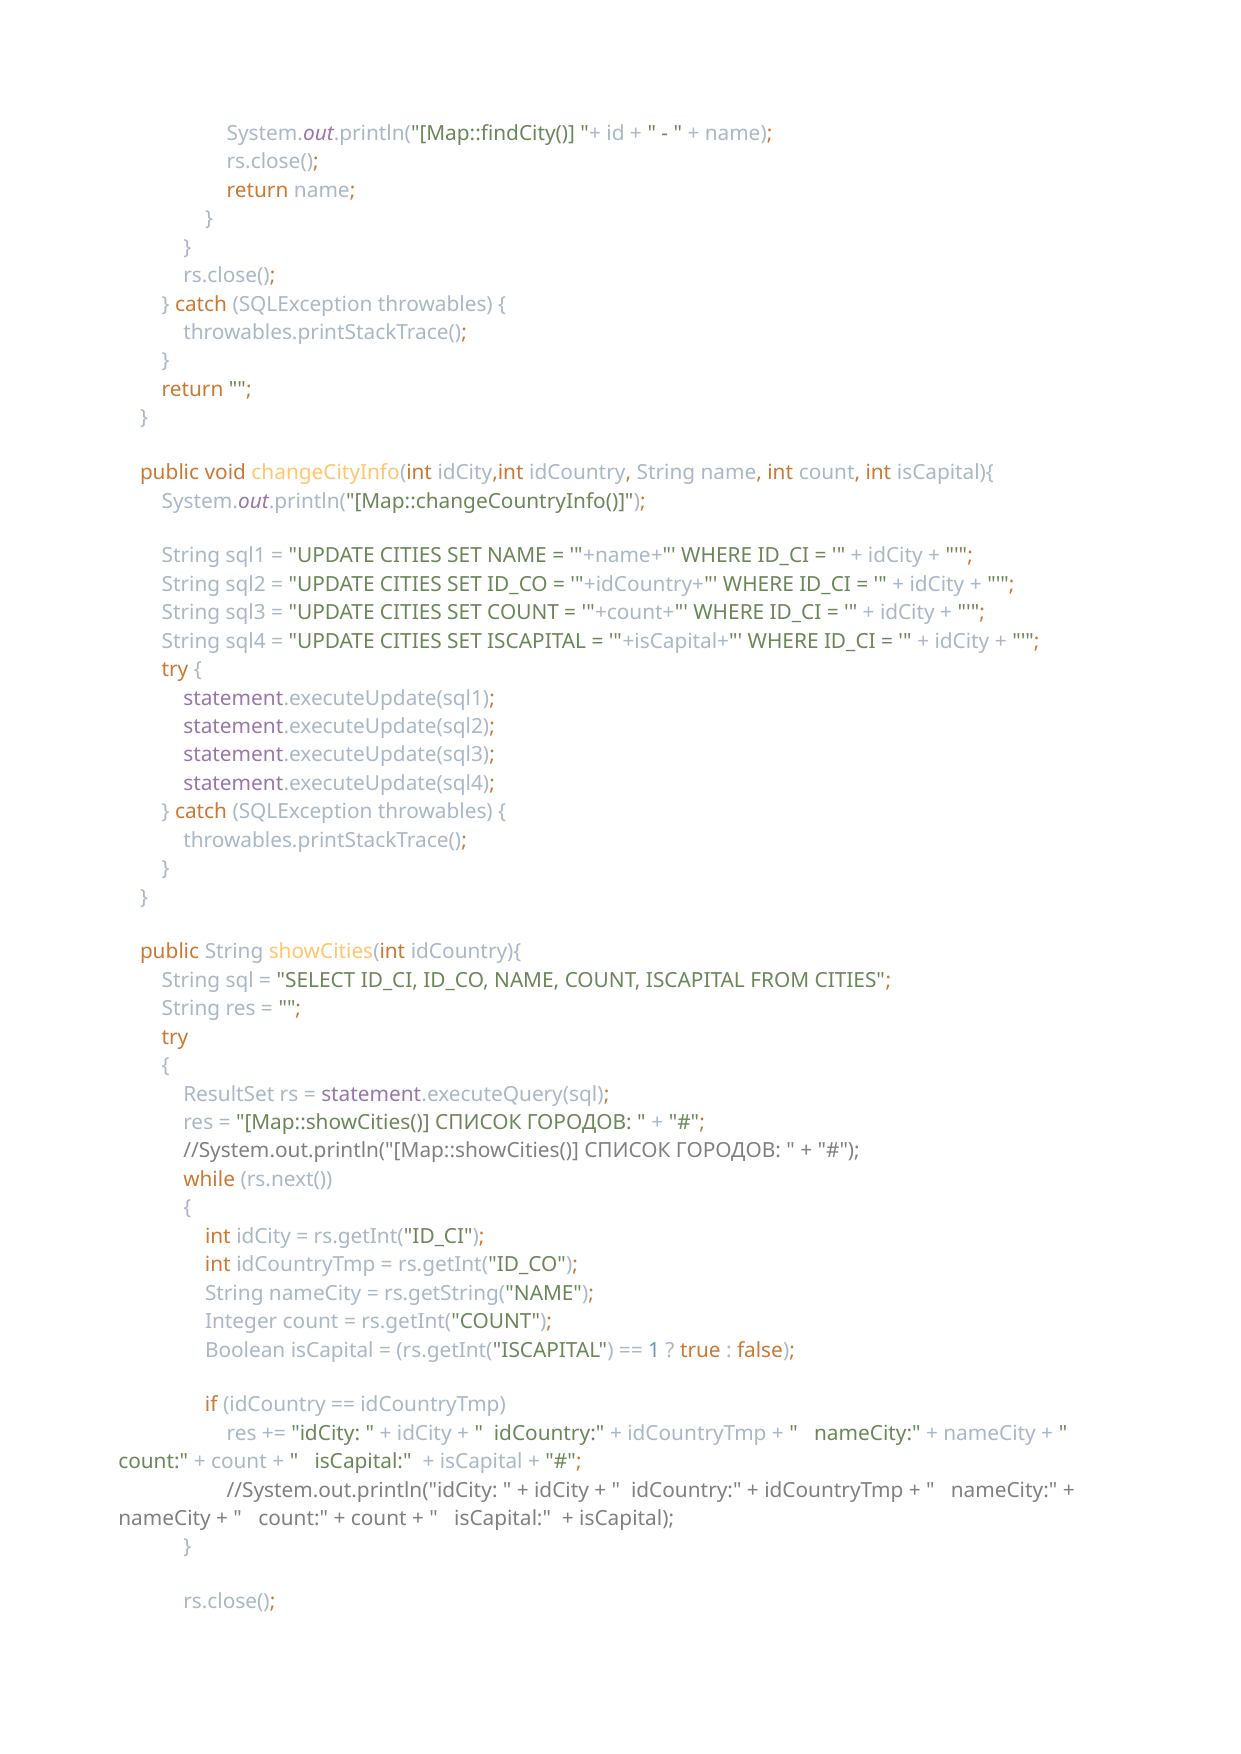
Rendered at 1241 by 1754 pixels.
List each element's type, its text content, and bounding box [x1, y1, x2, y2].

text System.out.println("[Map::findCity()] "+ id + " - " + name); rs.close(); return name; } } rs.close(); } catch (SQLException throwables) { throwables.printStackTrace(); } return ""; } public void changeCityInfo(int idCity,int idCountry, String name, int count, int isCapital){ System.out.println("[Map::changeCountryInfo()]"); String sql1 = "UPDATE CITIES SET NAME = '"+name+"' WHERE ID_CI = '" + idCity + "'"; String sql2 = "UPDATE CITIES SET ID_CO = '"+idCountry+"' WHERE ID_CI = '" + idCity + "'"; String sql3 = "UPDATE CITIES SET COUNT = '"+count+"' WHERE ID_CI = '" + idCity + "'"; String sql4 = "UPDATE CITIES SET ISCAPITAL = '"+isCapital+"' WHERE ID_CI = '" + idCity + "'"; try { statement.executeUpdate(sql1); statement.executeUpdate(sql2); statement.executeUpdate(sql3); statement.executeUpdate(sql4); } catch (SQLException throwables) { throwables.printStackTrace(); } } public String showCities(int idCountry){ String sql = "SELECT ID_CI, ID_CO, NAME, COUNT, ISCAPITAL FROM CITIES"; String res = ""; try { ResultSet rs = statement.executeQuery(sql); res = "[Map::showCities()] СПИСОК ГОРОДОВ: " + "#"; //System.out.println("[Map::showCities()] СПИСОК ГОРОДОВ: " + "#"); while (rs.next()) { int idCity = rs.getInt("ID_CI"); int idCountryTmp = rs.getInt("ID_CO"); String nameCity = rs.getString("NAME"); Integer count = rs.getInt("COUNT"); Boolean isCapital = (rs.getInt("ISCAPITAL") == 1 ? true : false); if (idCountry == idCountryTmp) res += "idCity: " + idCity + " idCountry:" + idCountryTmp + " nameCity:" + nameCity + " count:" + count + " isCapital:" + isCapital + "#"; //System.out.println("idCity: " + idCity + " idCountry:" + idCountryTmp + " nameCity:" + nameCity + " count:" + count + " isCapital:" + isCapital); } rs.close(); [118, 118, 1122, 1615]
